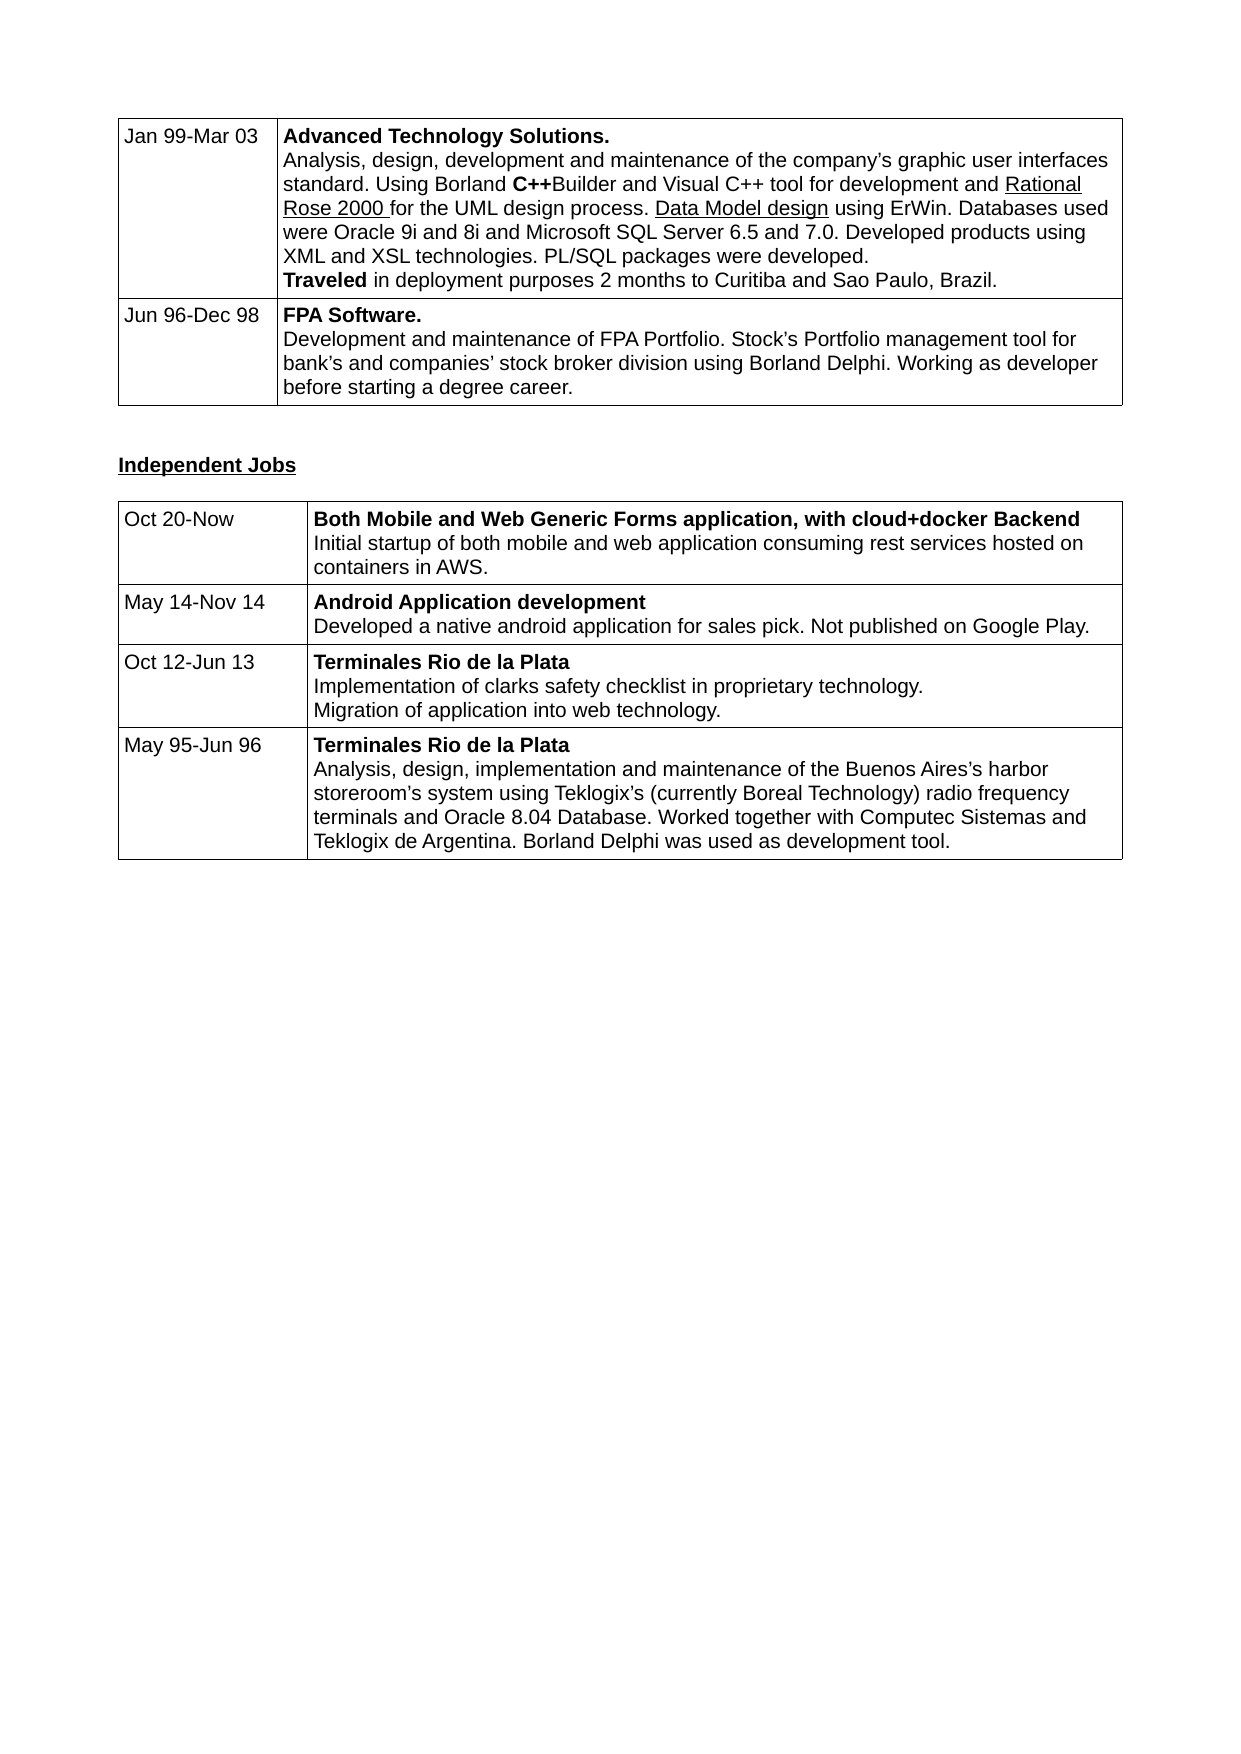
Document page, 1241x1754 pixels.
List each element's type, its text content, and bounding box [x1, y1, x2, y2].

table_cell Oct 12-Jun 13 [119, 645, 307, 727]
table_cell Jun 96-Dec 98 [119, 299, 277, 405]
table_cell FPA Software. Development and maintenance of FPA Portfolio. Stock’s Portfolio management tool for bank’s and companies’ stock broker division using Borland Delphi. Working as developer before starting a degree career. [278, 299, 1122, 405]
table_cell Terminales Rio de la Plata Analysis, design, implementation and maintenance of the Buenos Aires’s harbor storeroom’s system using Teklogix’s (currently Boreal Technology) radio frequency terminals and Oracle 8.04 Database. Worked together with Computec Sistemas and Teklogix de Argentina. Borland Delphi was used as development tool. [308, 728, 1122, 858]
table_cell Android Application development Developed a native android application for sales pick. Not published on Google Play. [308, 585, 1122, 644]
table_cell Advanced Technology Solutions. Analysis, design, development and maintenance of the company’s graphic user interfaces standard. Using Borland C++Builder and Visual C++ tool for development and Rational Rose 2000 for the UML design process. Data Model design using ErWin. Databases used were Oracle 9i and 8i and Microsoft SQL Server 6.5 and 7.0. Developed products using XML and XSL technologies. PL/SQL packages were developed. Traveled in deployment purposes 2 months to Curitiba and Sao Paulo, Brazil. [278, 119, 1122, 297]
table_header Oct 20-Now [119, 502, 307, 584]
table_cell Terminales Rio de la Plata Implementation of clarks safety checklist in proprietary technology. Migration of application into web technology. [308, 645, 1122, 727]
text Independent Jobs [118, 453, 1122, 477]
table_header Both Mobile and Web Generic Forms application, with cloud+docker Backend Initial startup of both mobile and web application consuming rest services hosted on containers in AWS. [308, 502, 1122, 584]
table_cell May 14-Nov 14 [119, 585, 307, 644]
table_cell May 95-Jun 96 [119, 728, 307, 858]
table_cell Jan 99-Mar 03 [119, 119, 277, 297]
